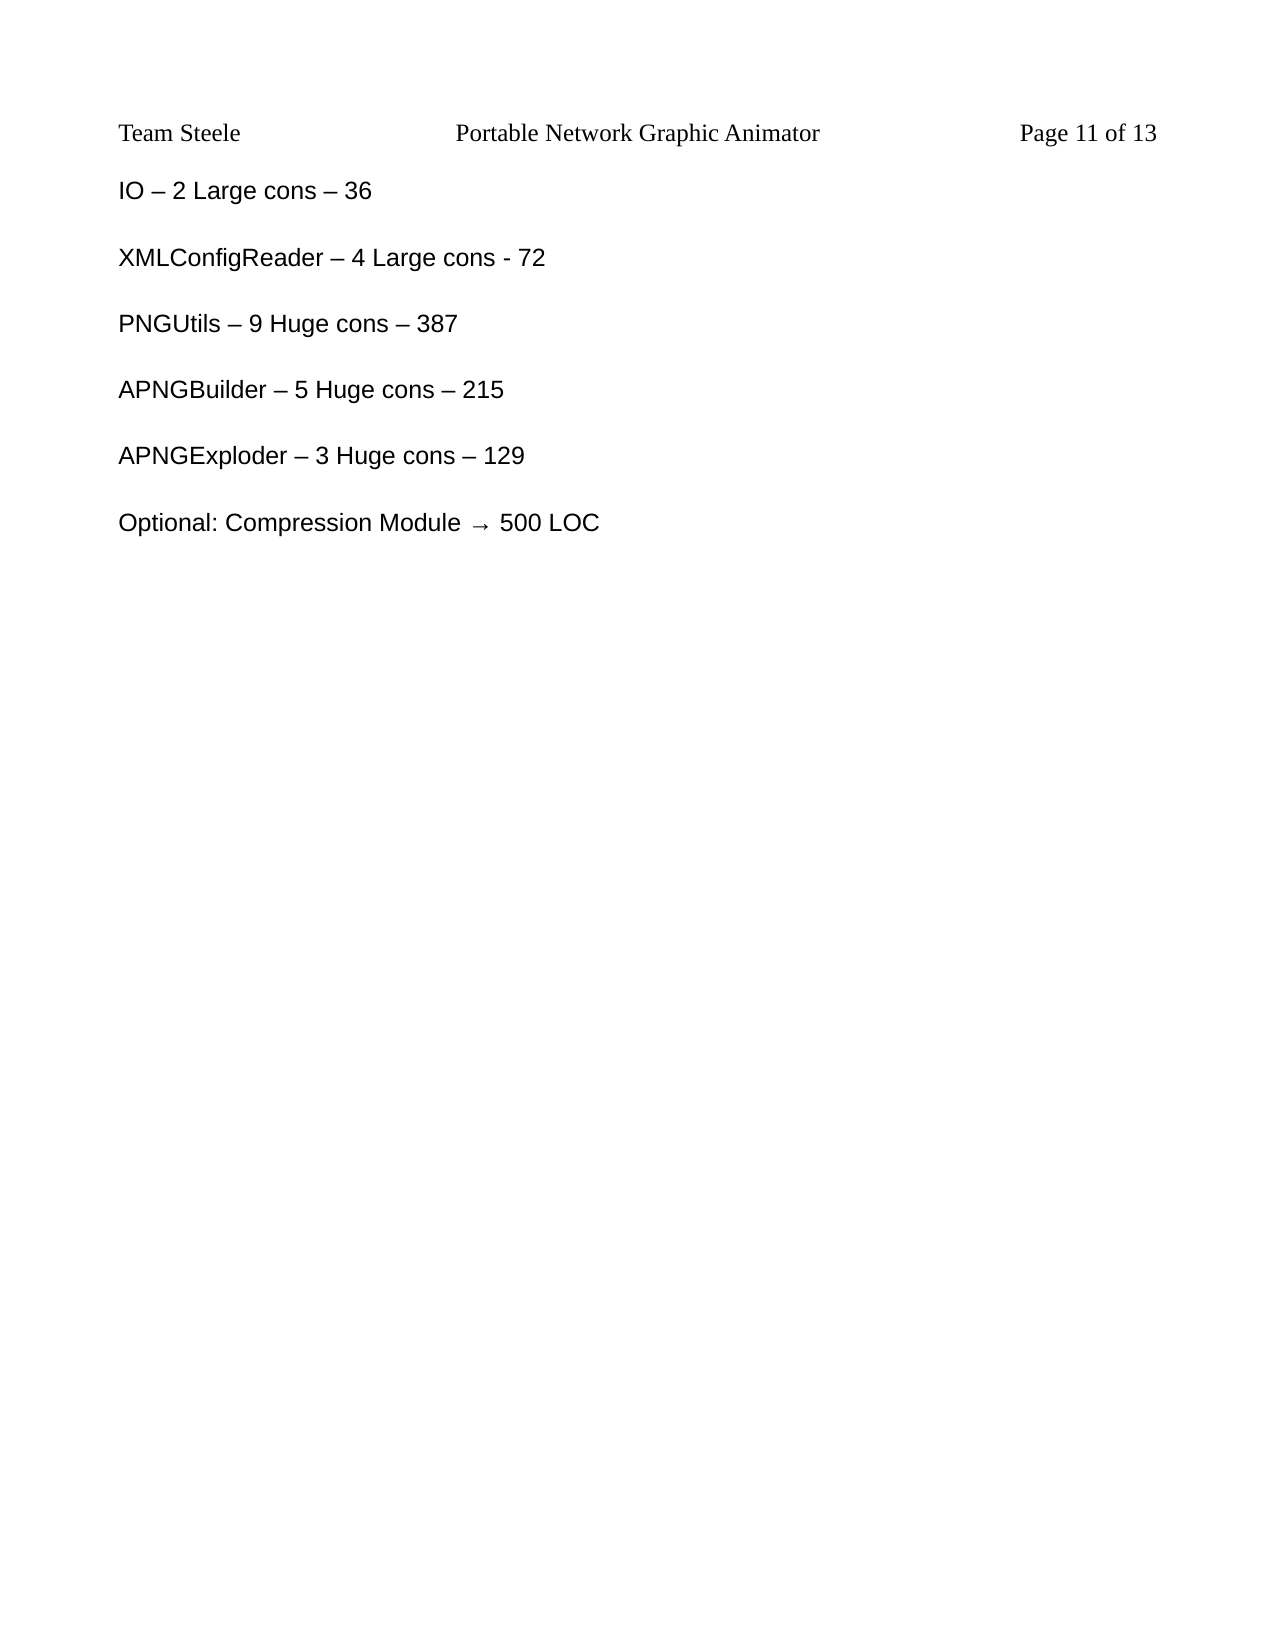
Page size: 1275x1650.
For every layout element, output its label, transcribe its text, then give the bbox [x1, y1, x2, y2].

text APNGBuilder – 5 Huge cons – 215 [118, 375, 1157, 404]
text XMLConfigReader – 4 Large cons - 72 [118, 243, 1157, 271]
text IO – 2 Large cons – 36 [118, 176, 1157, 205]
text Optional: Compression Module → 500 LOC [118, 508, 1157, 536]
text APNGExploder – 3 Huge cons – 129 [118, 441, 1157, 470]
text PNGUtils – 9 Huge cons – 387 [118, 309, 1157, 338]
